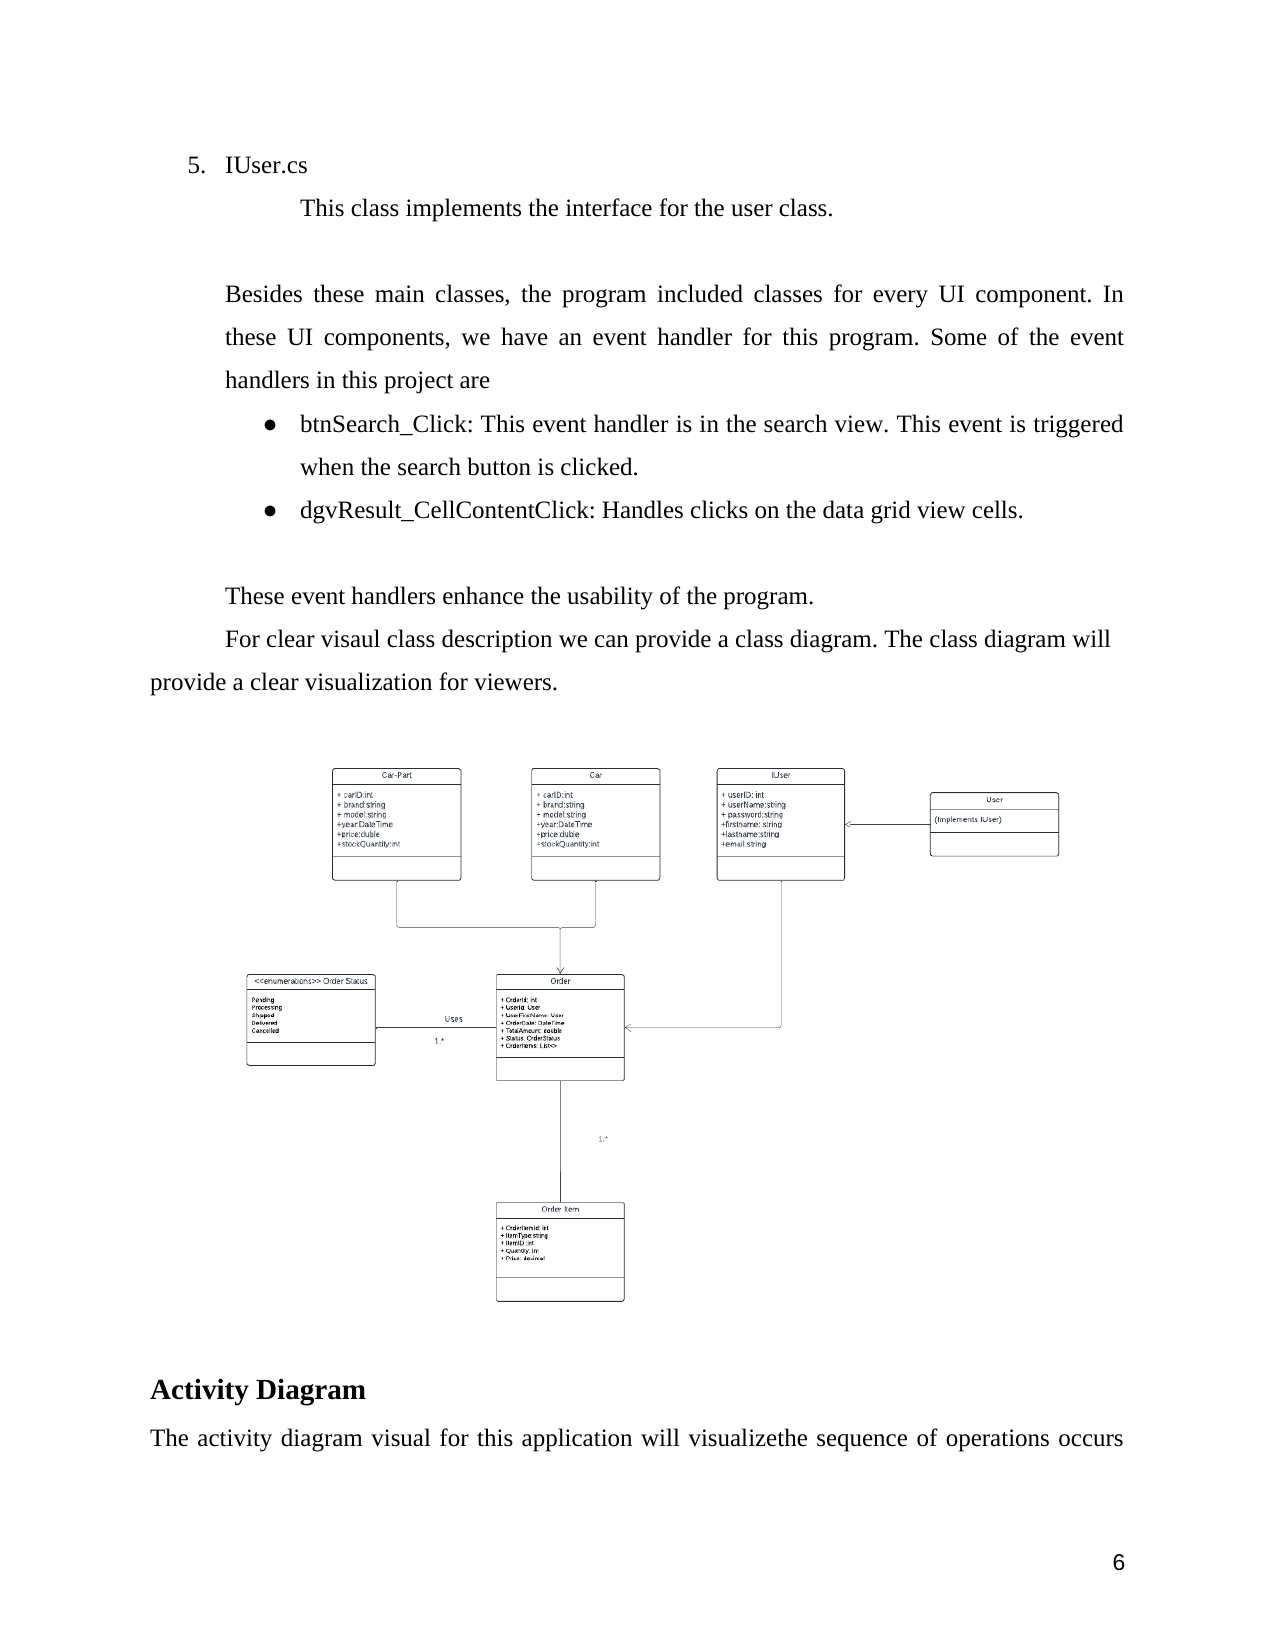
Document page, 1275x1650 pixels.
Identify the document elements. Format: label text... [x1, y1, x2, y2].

picture [233, 753, 1073, 1315]
text The activity diagram visual for this application will visualizethe sequence of operations occurs [150, 1423, 1125, 1451]
text These event handlers enhance the usability of the program. [150, 581, 1125, 610]
text provide a clear visualization for viewers. [150, 667, 1125, 696]
list IUser.cs [187, 150, 1125, 179]
text This class implements the interface for the user class. [225, 193, 1125, 222]
text Activity Diagram [150, 1372, 1125, 1406]
list dgvResult_CellContentClick: Handles clicks on the data grid view cells. [262, 495, 1125, 524]
list btnSearch_Click: This event handler is in the search view. This event is triggered when the search button is clicked. [262, 409, 1125, 481]
text For clear visaul class description we can provide a class diagram. The class diagram will [150, 624, 1125, 653]
text Besides these main classes, the program included classes for every UI component. In these UI components, we have an event handler for this program. Some of the event handlers in this project are [225, 279, 1125, 394]
